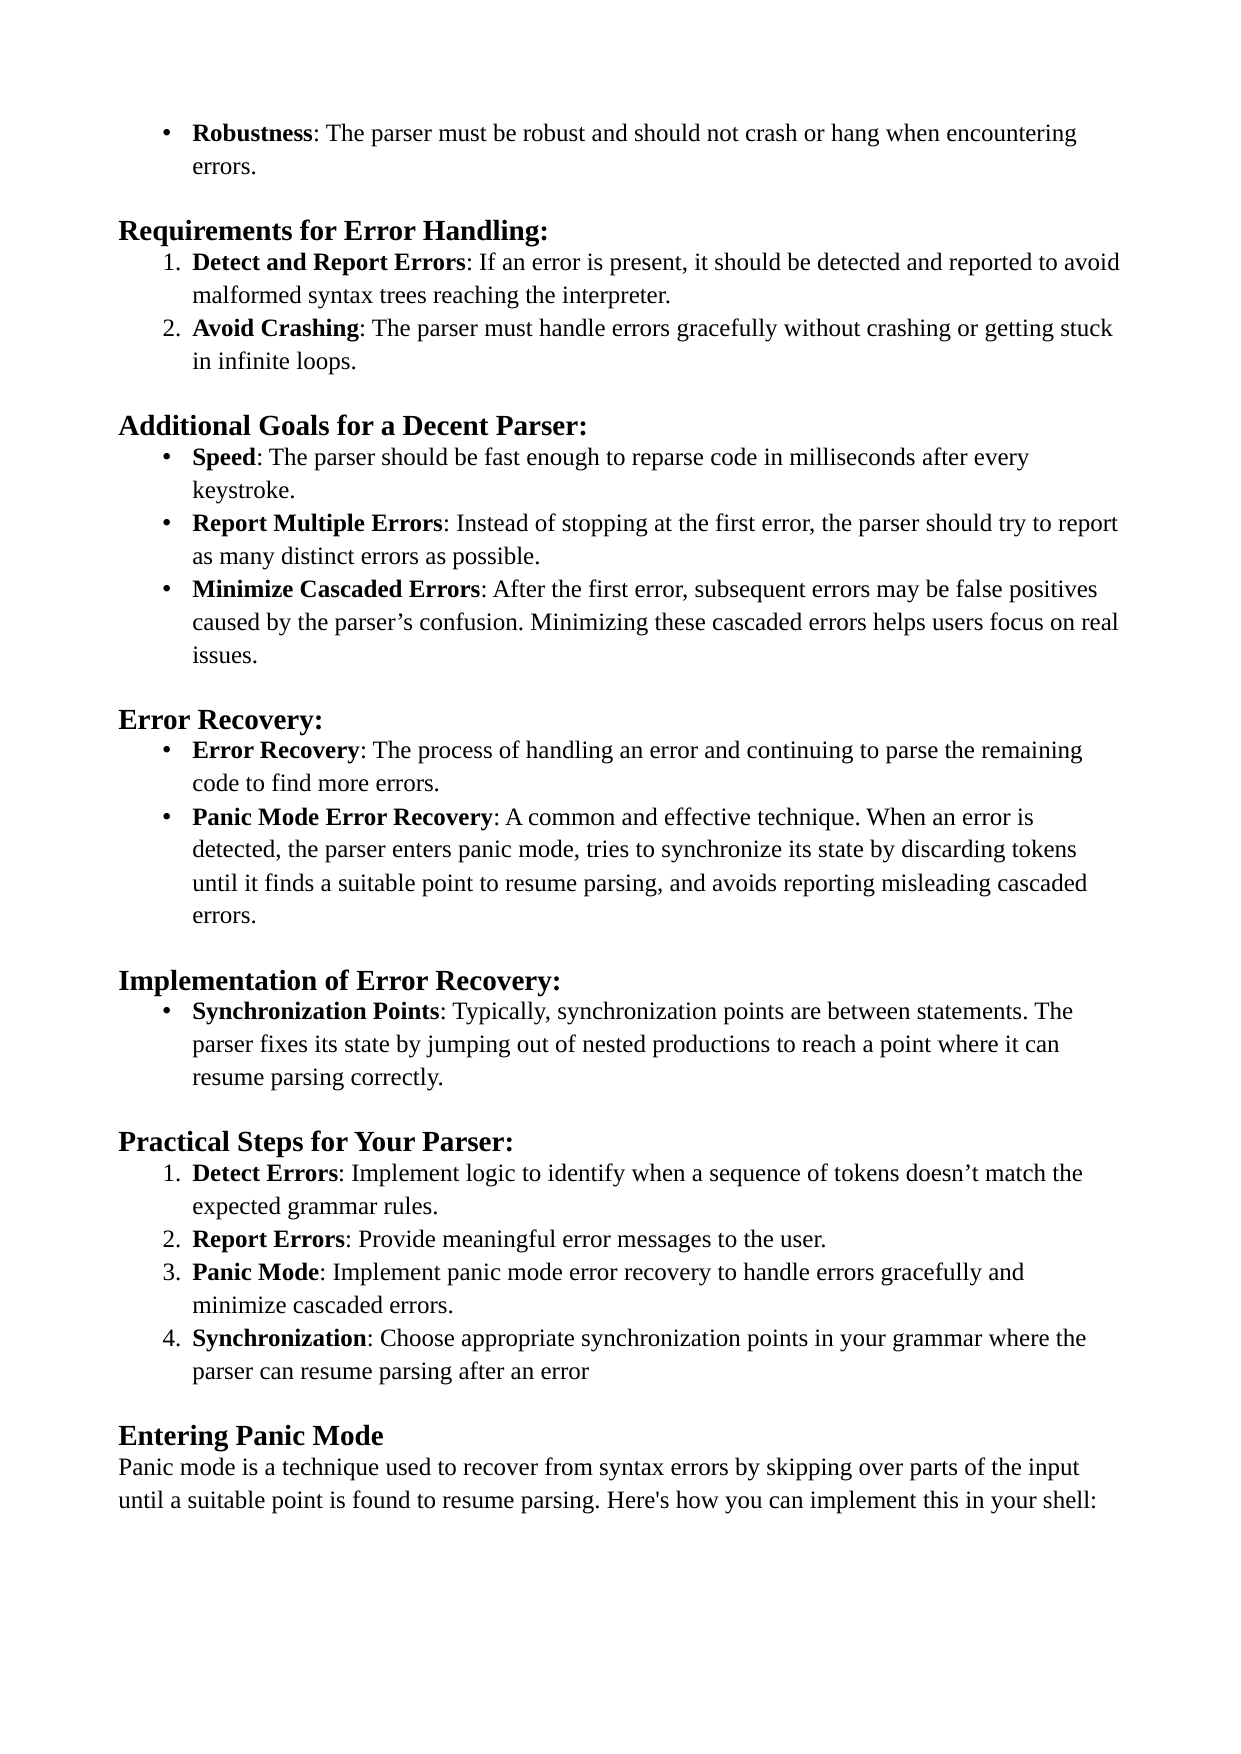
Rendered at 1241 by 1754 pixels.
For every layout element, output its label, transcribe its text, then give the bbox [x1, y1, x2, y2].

list Avoid Crashing: The parser must handle errors gracefully without crashing or getting stuck in infinite loops. [162, 313, 1122, 375]
list Minimize Cascaded Errors: After the first error, subsequent errors may be false positives caused by the parser’s confusion. Minimizing these cascaded errors helps users focus on real issues. [162, 574, 1122, 668]
subtitle Additional Goals for a Decent Parser: [118, 408, 1122, 442]
list Report Multiple Errors: Instead of stopping at the first error, the parser should try to report as many distinct errors as possible. [162, 508, 1122, 569]
list Synchronization: Choose appropriate synchronization points in your grammar where the parser can resume parsing after an error [162, 1323, 1122, 1385]
subtitle Practical Steps for Your Parser: [118, 1124, 1122, 1158]
list Synchronization Points: Typically, synchronization points are between statements. The parser fixes its state by jumping out of nested productions to reach a point where it can resume parsing correctly. [162, 996, 1122, 1091]
subtitle Implementation of Error Recovery: [118, 963, 1122, 996]
list Error Recovery: The process of handling an error and continuing to parse the remaining code to find more errors. [162, 736, 1122, 797]
list Robustness: The parser must be robust and should not crash or hang when encountering errors. [162, 118, 1122, 180]
subtitle Requirements for Error Handling: [118, 213, 1122, 247]
list Detect Errors: Implement logic to identify when a sequence of tokens doesn’t match the expected grammar rules. [162, 1158, 1122, 1220]
text Panic mode is a technique used to recover from syntax errors by skipping over parts of the input until a suitable point is found to resume parsing. Here's how you can implement this in your shell: [118, 1452, 1122, 1514]
list Report Errors: Provide meaningful error messages to the user. [162, 1224, 1122, 1253]
list Panic Mode: Implement panic mode error recovery to handle errors gracefully and minimize cascaded errors. [162, 1257, 1122, 1319]
list Detect and Report Errors: If an error is present, it should be detected and reported to avoid malformed syntax trees reaching the interpreter. [162, 247, 1122, 309]
subtitle Entering Panic Mode [118, 1418, 1122, 1452]
subtitle Error Recovery: [118, 702, 1122, 736]
list Speed: The parser should be fast enough to reparse code in milliseconds after every keystroke. [162, 442, 1122, 503]
list Panic Mode Error Recovery: A common and effective technique. When an error is detected, the parser enters panic mode, tries to synchronize its state by discarding tokens until it finds a suitable point to resume parsing, and avoids reporting misleading cascaded errors. [162, 802, 1122, 929]
